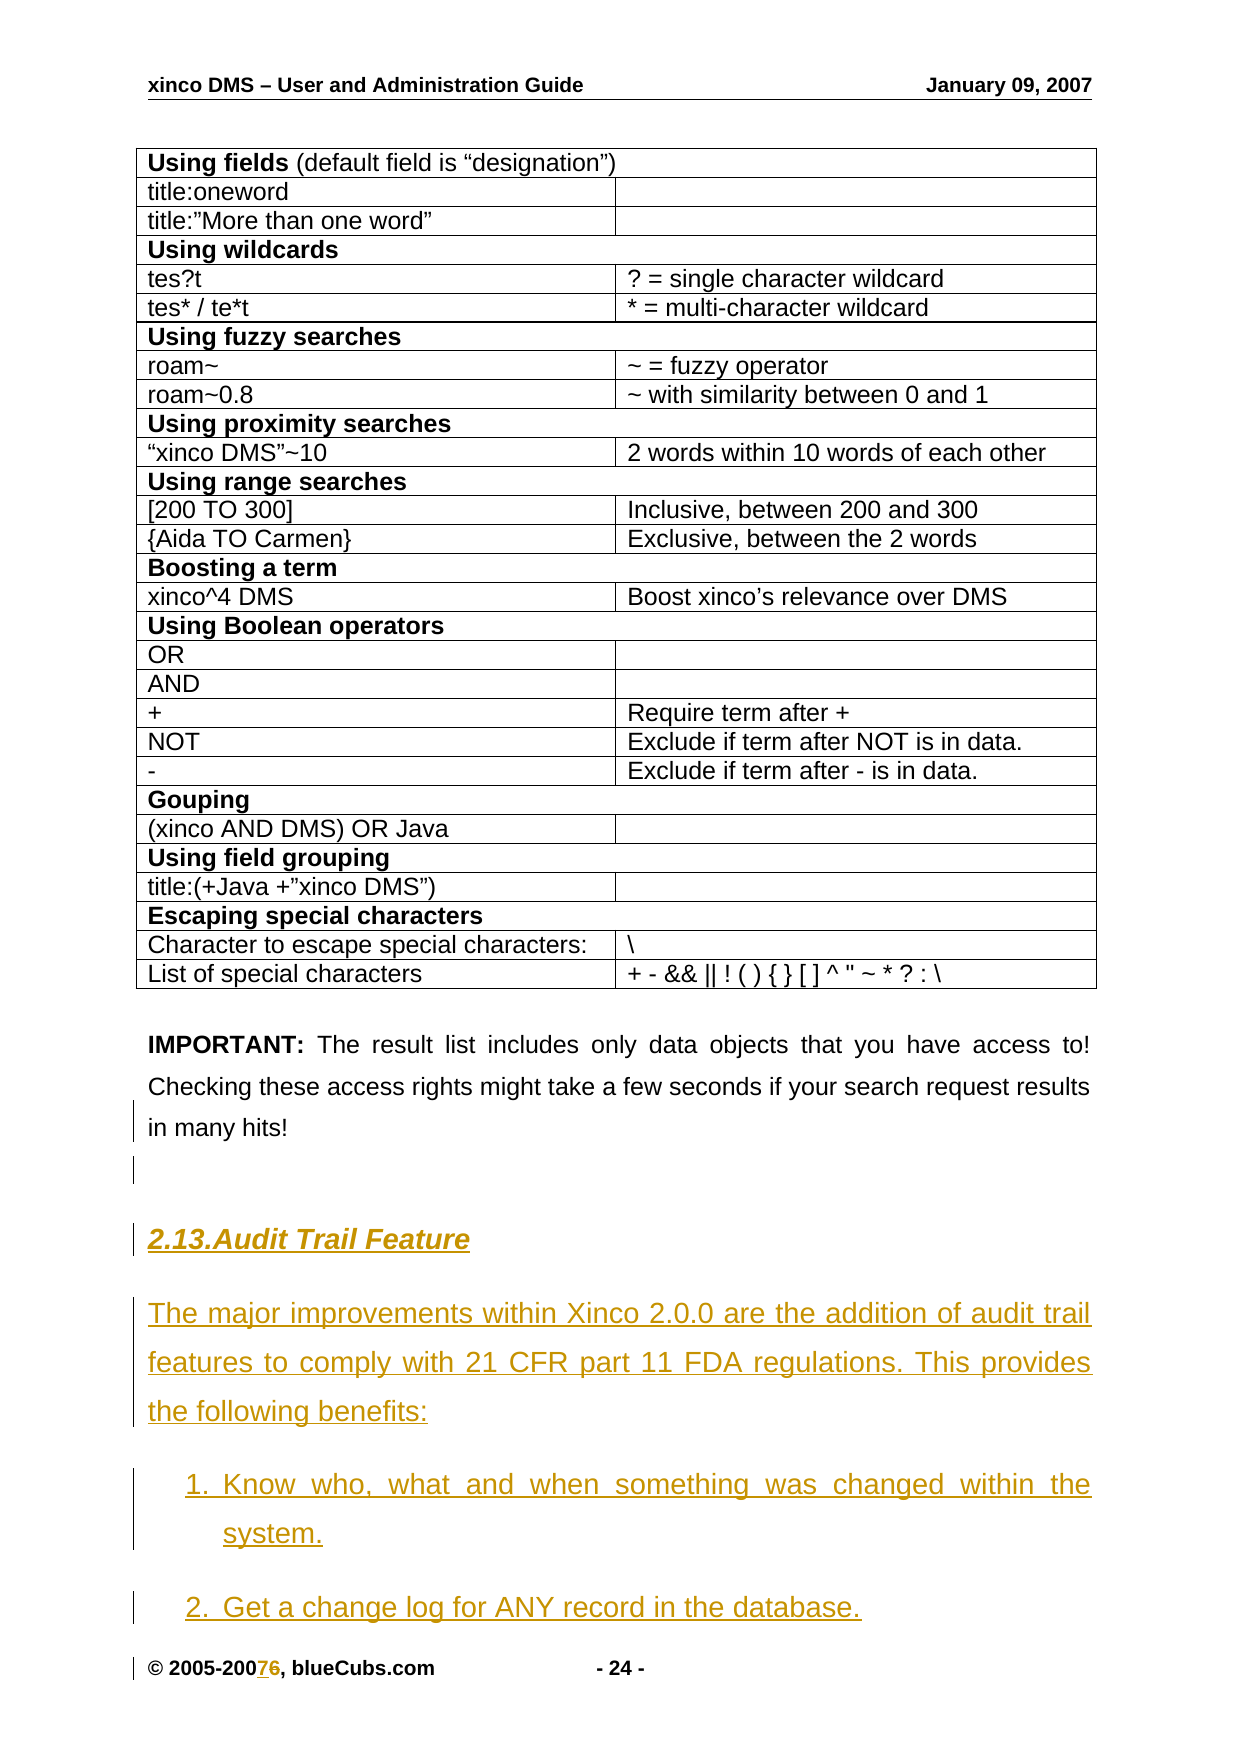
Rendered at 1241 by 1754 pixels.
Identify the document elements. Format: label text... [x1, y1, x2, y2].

table_cell * = multi-character wildcard [616, 294, 1096, 321]
table_cell List of special characters [137, 960, 615, 987]
table_cell tes* / te*t [137, 294, 615, 321]
table_cell roam~0.8 [137, 380, 615, 408]
table_cell Using range searches [137, 467, 1096, 495]
table_cell Using Boolean operators [137, 612, 1096, 640]
table_cell Exclude if term after - is in data. [616, 757, 1096, 785]
table_cell Require term after + [616, 699, 1096, 727]
subtitle Audit Trail Feature [148, 1223, 1092, 1256]
table_cell + - && || ! ( ) { } [ ] ^ " ~ * ? : \ [616, 960, 1096, 987]
text the following benefits: [148, 1375, 1092, 1427]
table_cell - [137, 757, 615, 785]
table_cell Using fuzzy searches [137, 323, 1096, 350]
table_cell [616, 178, 1096, 206]
text The major improvements within Xinco 2.0.0 are the addition of audit trail [148, 1297, 1092, 1325]
table_cell Using proximity searches [137, 409, 1096, 437]
table_cell ~ with similarity between 0 and 1 [616, 380, 1096, 408]
table_cell 2 words within 10 words of each other [616, 438, 1096, 466]
table_cell Boost xinco’s relevance over DMS [616, 583, 1096, 611]
table_cell AND [137, 670, 615, 698]
table_cell Using wildcards [137, 236, 1096, 263]
table_cell Inclusive, between 200 and 300 [616, 496, 1096, 524]
table_header Using fields (default field is “designation”) [137, 149, 1096, 177]
table_cell OR [137, 641, 615, 669]
table_cell title:(+Java +”xinco DMS”) [137, 873, 615, 901]
table_cell [616, 670, 1096, 698]
table_cell xinco^4 DMS [137, 583, 615, 611]
table_cell Exclude if term after NOT is in data. [616, 728, 1096, 756]
table_cell “xinco DMS”~10 [137, 438, 615, 466]
table_cell [616, 641, 1096, 669]
table_cell NOT [137, 728, 615, 756]
text features to comply with 21 CFR part 11 FDA regulations. This provides [148, 1327, 1092, 1374]
table_cell \ [616, 931, 1096, 958]
table_cell title:oneword [137, 178, 615, 206]
table_cell (xinco AND DMS) OR Java [137, 815, 615, 843]
table_cell title:”More than one word” [137, 207, 615, 234]
list Know who, what and when something was changed within the [185, 1468, 1092, 1496]
table_cell Gouping [137, 786, 1096, 814]
table_cell Exclusive, between the 2 words [616, 525, 1096, 553]
list Get a change log for ANY record in the database. [185, 1591, 1092, 1624]
table_cell Escaping special characters [137, 902, 1096, 929]
table_cell [200 TO 300] [137, 496, 615, 524]
table_cell ? = single character wildcard [616, 265, 1096, 292]
list system. [185, 1498, 1092, 1550]
table_cell Boosting a term [137, 554, 1096, 582]
table_cell [616, 873, 1096, 901]
table_cell Using field grouping [137, 844, 1096, 872]
table_cell tes?t [137, 265, 615, 292]
table_cell [616, 207, 1096, 234]
table_cell Character to escape special characters: [137, 931, 615, 958]
table_cell + [137, 699, 615, 727]
text IMPORTANT: The result list includes only data objects that you have access to! Checking these access rights might take a few seconds if your search request results in many hits! [148, 1030, 1092, 1142]
table_cell {Aida TO Carmen} [137, 525, 615, 553]
table_cell [616, 815, 1096, 843]
table_cell roam~ [137, 351, 615, 379]
table_cell ~ = fuzzy operator [616, 351, 1096, 379]
